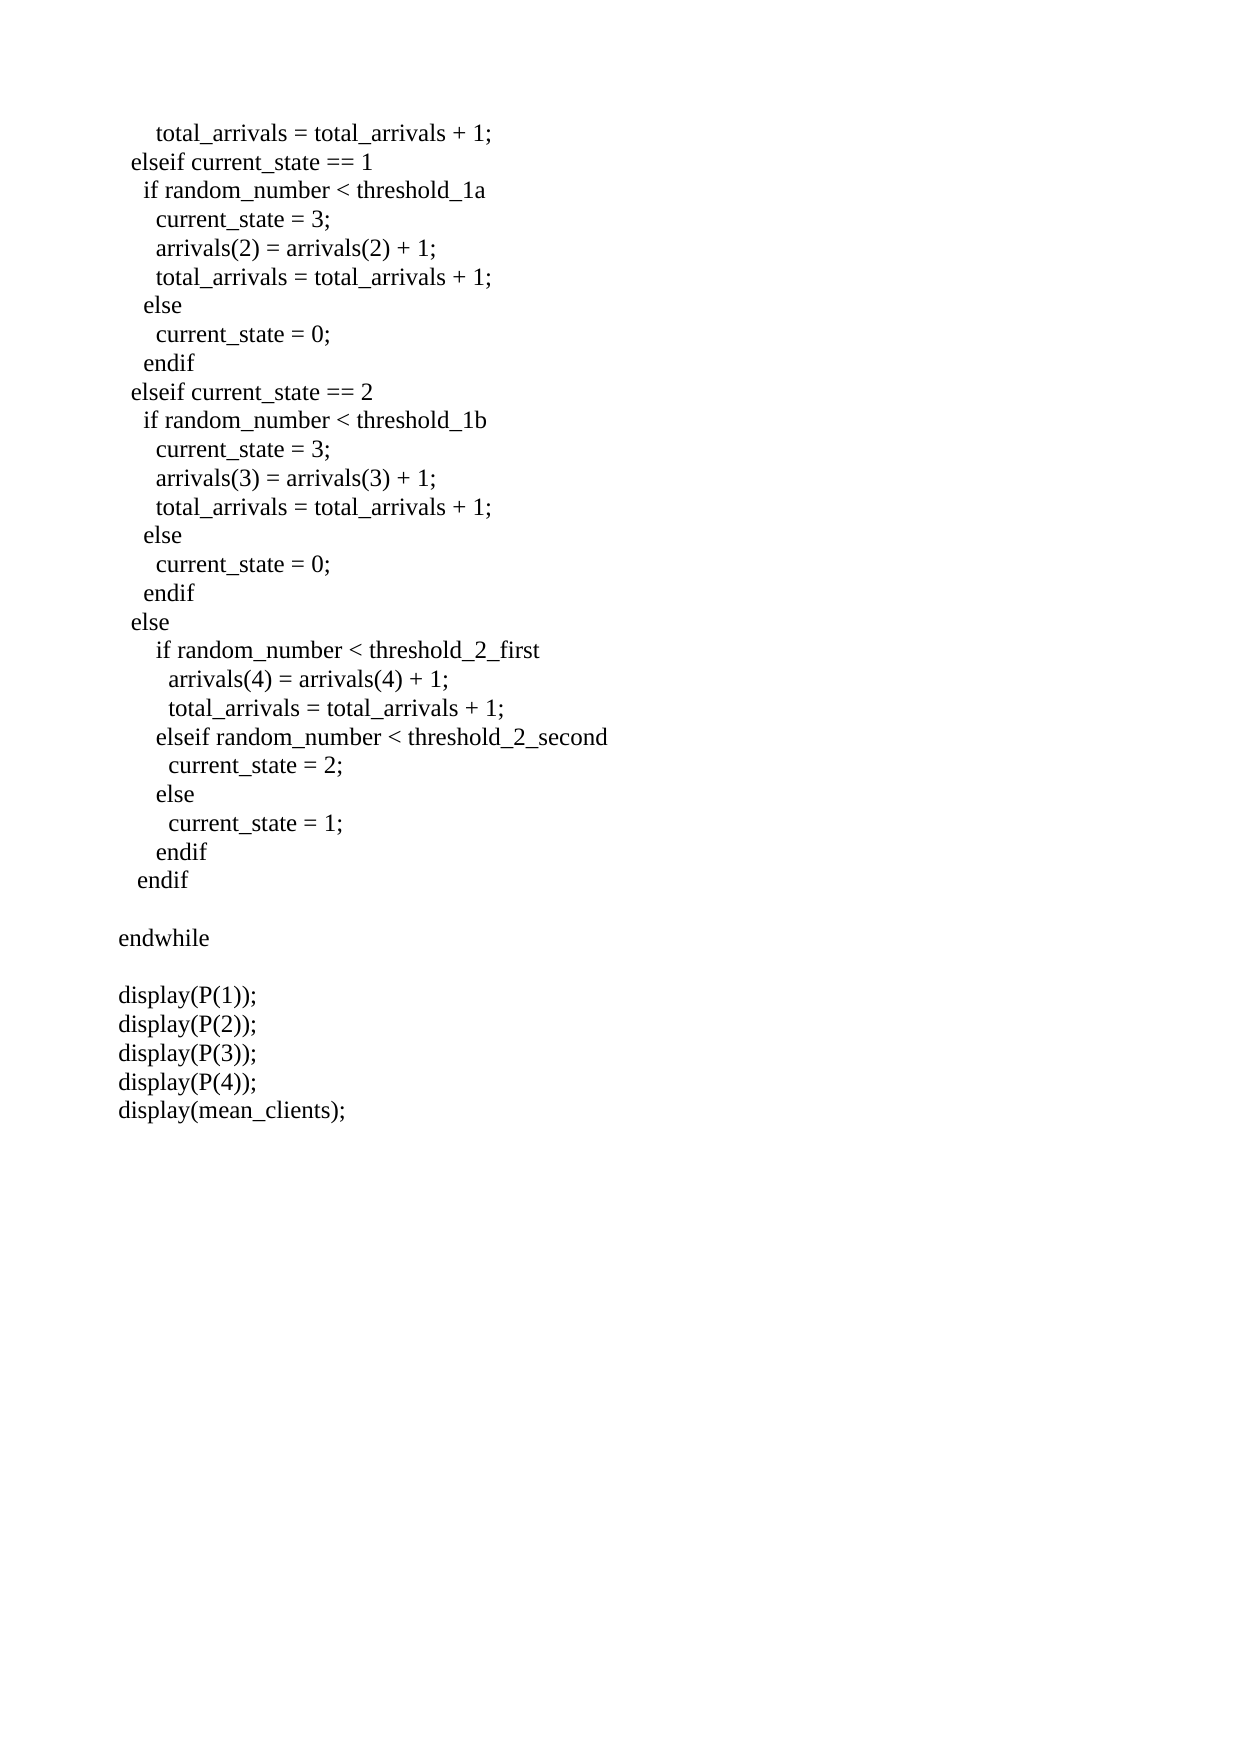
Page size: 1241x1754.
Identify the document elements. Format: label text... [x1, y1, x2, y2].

text display(P(1)); [118, 981, 1122, 1009]
text elseif random_number < threshold_2_second [118, 722, 1122, 751]
text endif [118, 866, 1122, 894]
text total_arrivals = total_arrivals + 1; [118, 262, 1122, 291]
text arrivals(2) = arrivals(2) + 1; [118, 233, 1122, 262]
text else [118, 779, 1122, 808]
text current_state = 0; [118, 549, 1122, 578]
text current_state = 3; [118, 434, 1122, 463]
text else [118, 607, 1122, 636]
text display(P(4)); [118, 1067, 1122, 1096]
text display(P(2)); [118, 1009, 1122, 1038]
text elseif current_state == 1 [118, 147, 1122, 176]
text if random_number < threshold_2_first [118, 636, 1122, 664]
text arrivals(4) = arrivals(4) + 1; [118, 664, 1122, 693]
text current_state = 3; [118, 204, 1122, 233]
text arrivals(3) = arrivals(3) + 1; [118, 463, 1122, 492]
text current_state = 2; [118, 751, 1122, 779]
text if random_number < threshold_1b [118, 406, 1122, 434]
text endif [118, 348, 1122, 377]
text current_state = 0; [118, 319, 1122, 348]
text if random_number < threshold_1a [118, 176, 1122, 204]
text total_arrivals = total_arrivals + 1; [118, 693, 1122, 722]
text display(mean_clients); [118, 1096, 1122, 1124]
text else [118, 521, 1122, 549]
text current_state = 1; [118, 808, 1122, 837]
text else [118, 291, 1122, 319]
text display(P(3)); [118, 1038, 1122, 1067]
text elseif current_state == 2 [118, 377, 1122, 406]
text endif [118, 837, 1122, 866]
text total_arrivals = total_arrivals + 1; [118, 118, 1122, 147]
text endif [118, 578, 1122, 607]
text total_arrivals = total_arrivals + 1; [118, 492, 1122, 521]
text endwhile [118, 923, 1122, 952]
